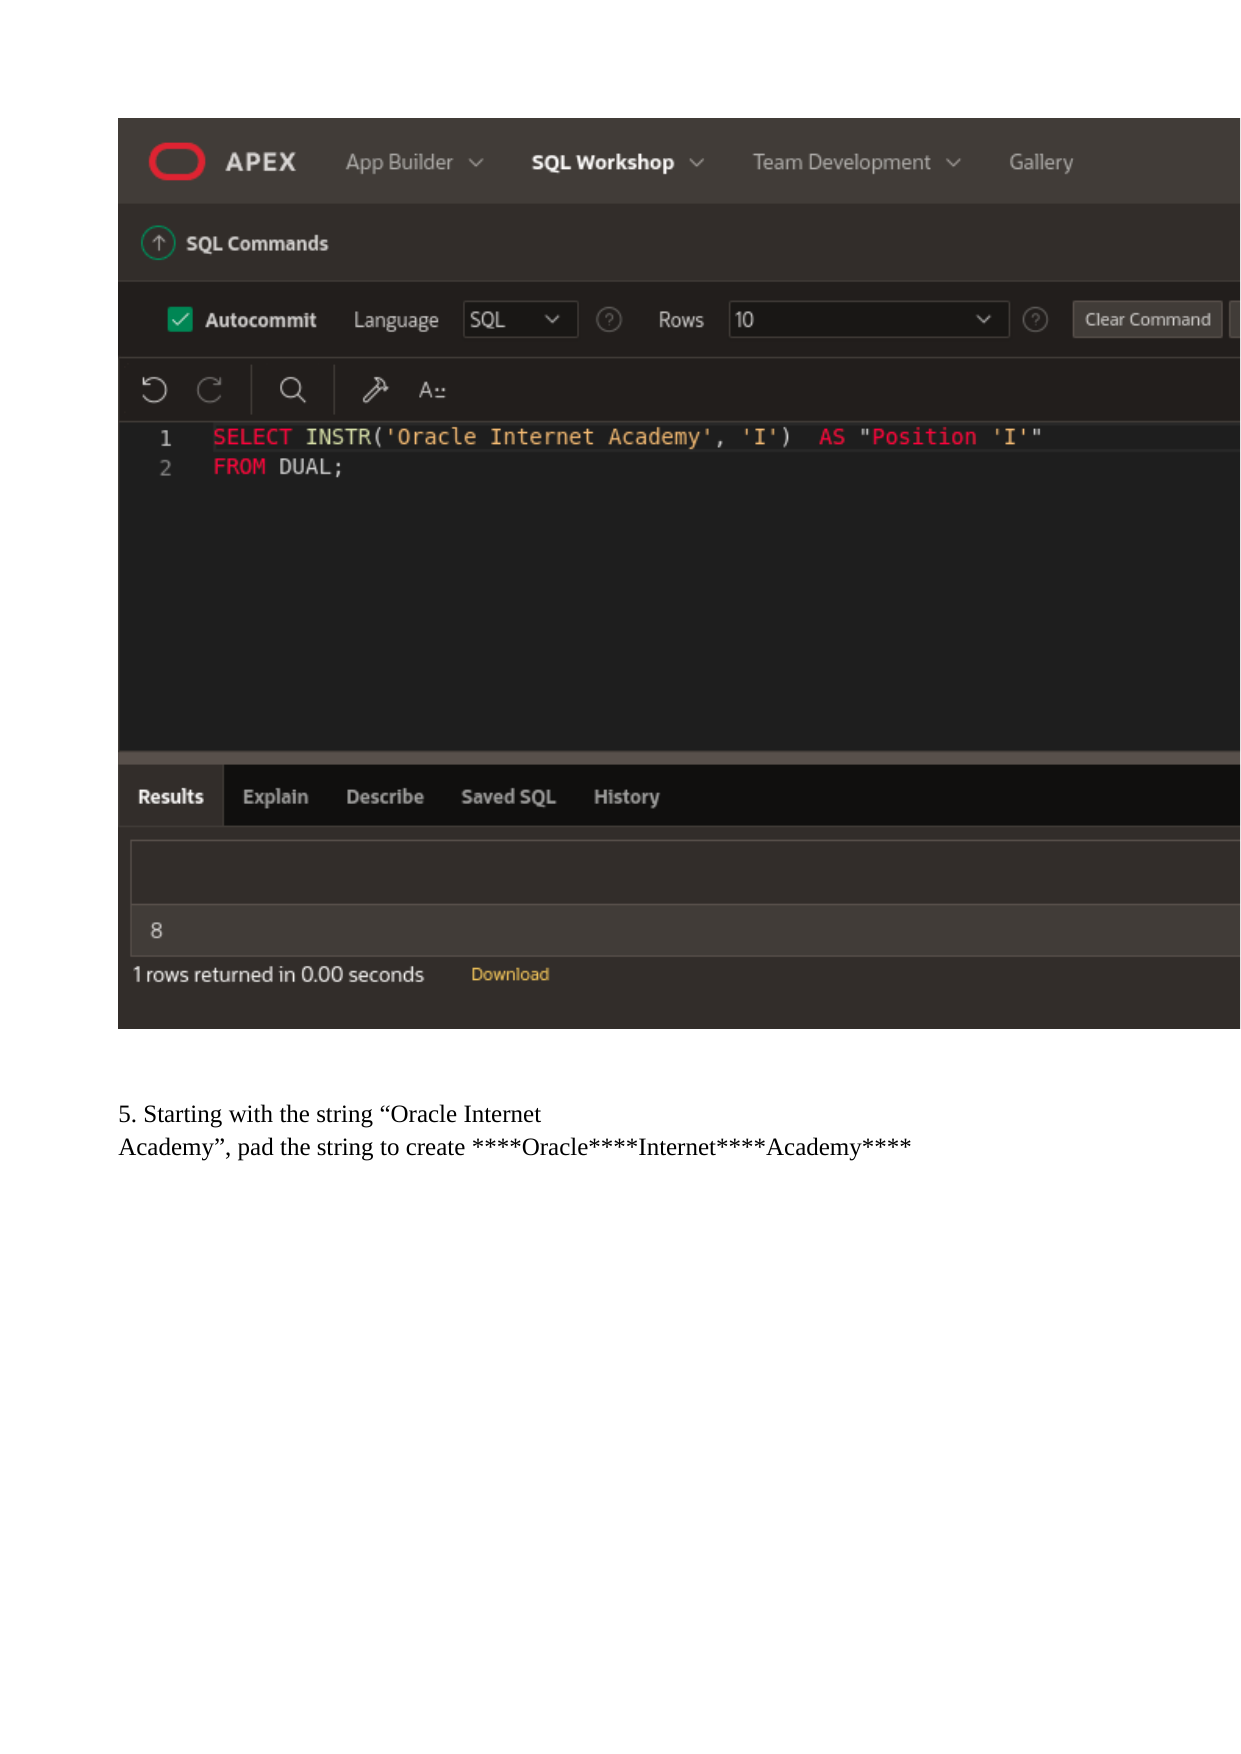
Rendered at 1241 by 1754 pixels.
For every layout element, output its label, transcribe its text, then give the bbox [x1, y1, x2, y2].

picture [118, 118, 1241, 1029]
text 5. Starting with the string “Oracle Internet Academy”, pad the string to create ****Oracle****Internet****Academy**** [118, 1099, 1122, 1161]
